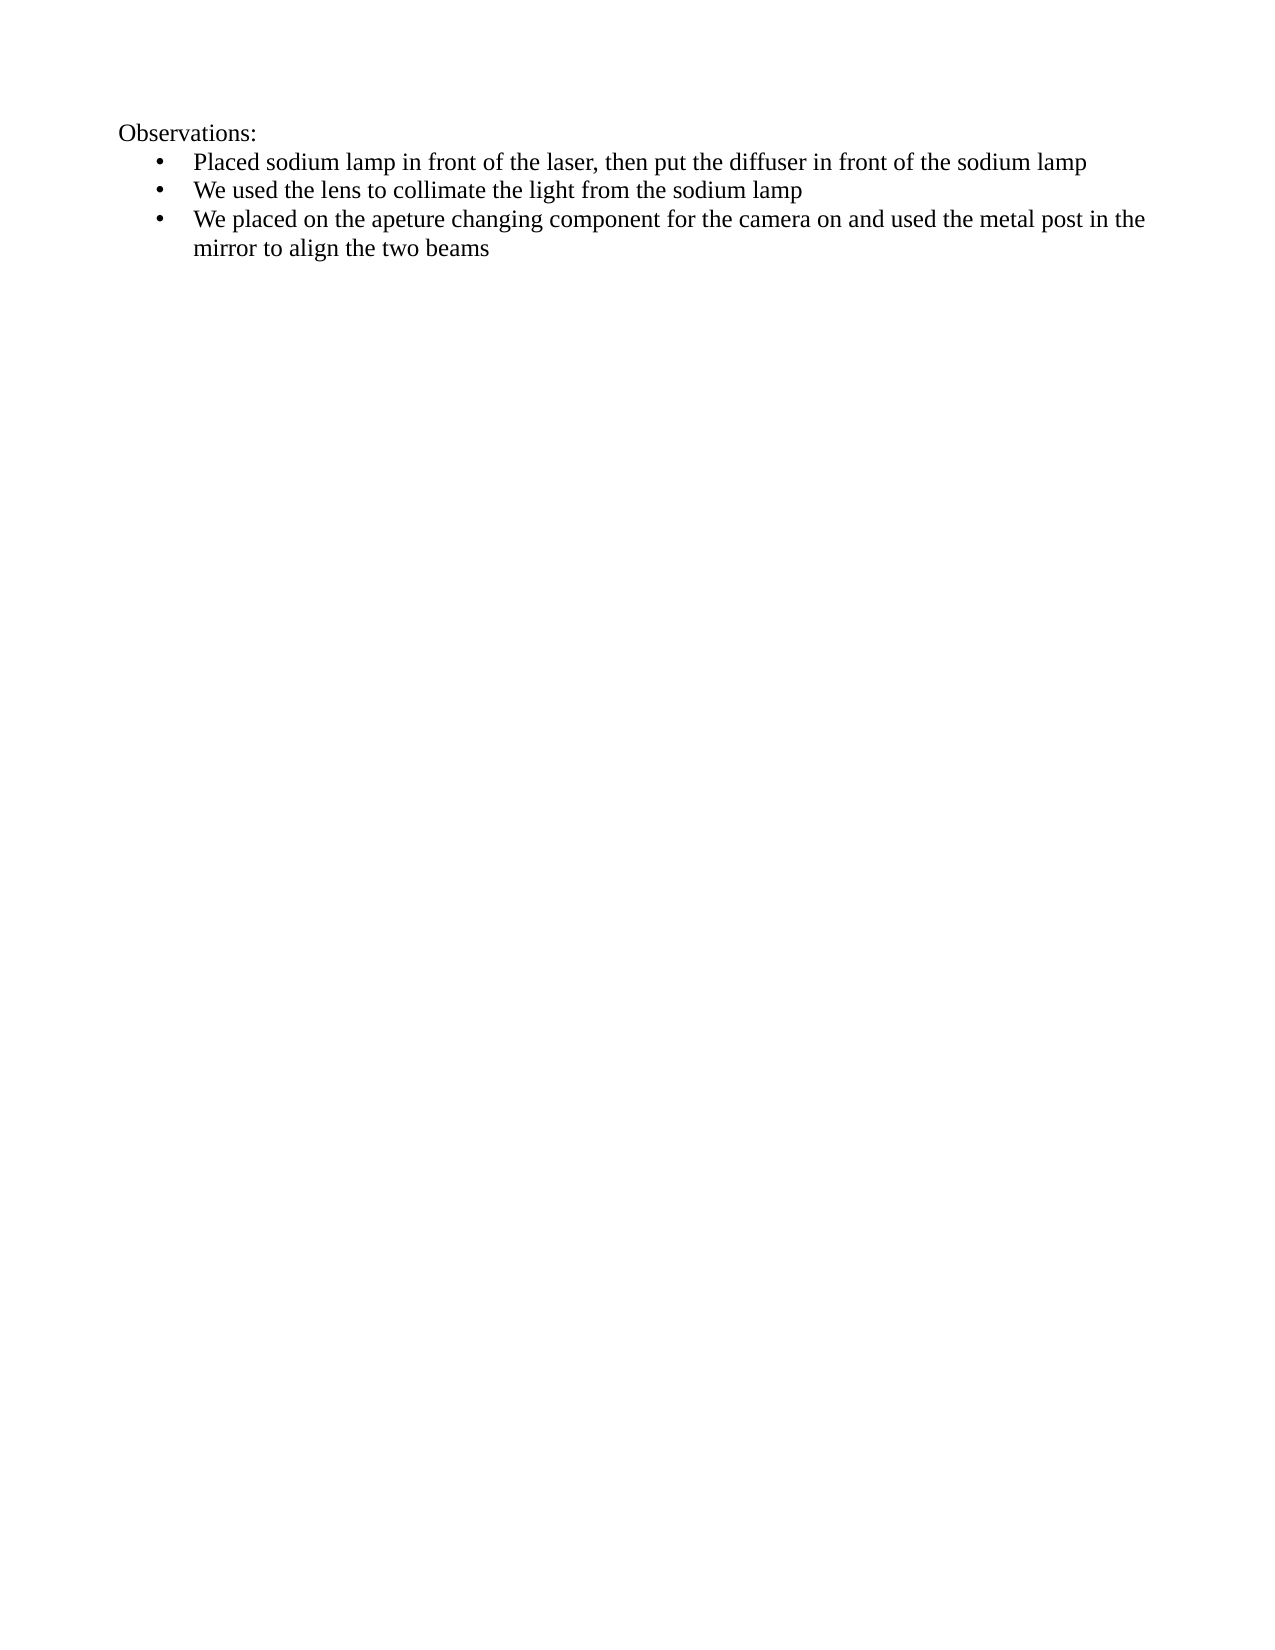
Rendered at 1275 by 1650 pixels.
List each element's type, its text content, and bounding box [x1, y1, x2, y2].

list We placed on the apeture changing component for the camera on and used the metal post in the mirror to align the two beams [156, 204, 1157, 262]
list We used the lens to collimate the light from the sodium lamp [156, 176, 1157, 204]
list Placed sodium lamp in front of the laser, then put the diffuser in front of the sodium lamp [156, 147, 1157, 176]
text Observations: [118, 118, 1157, 147]
